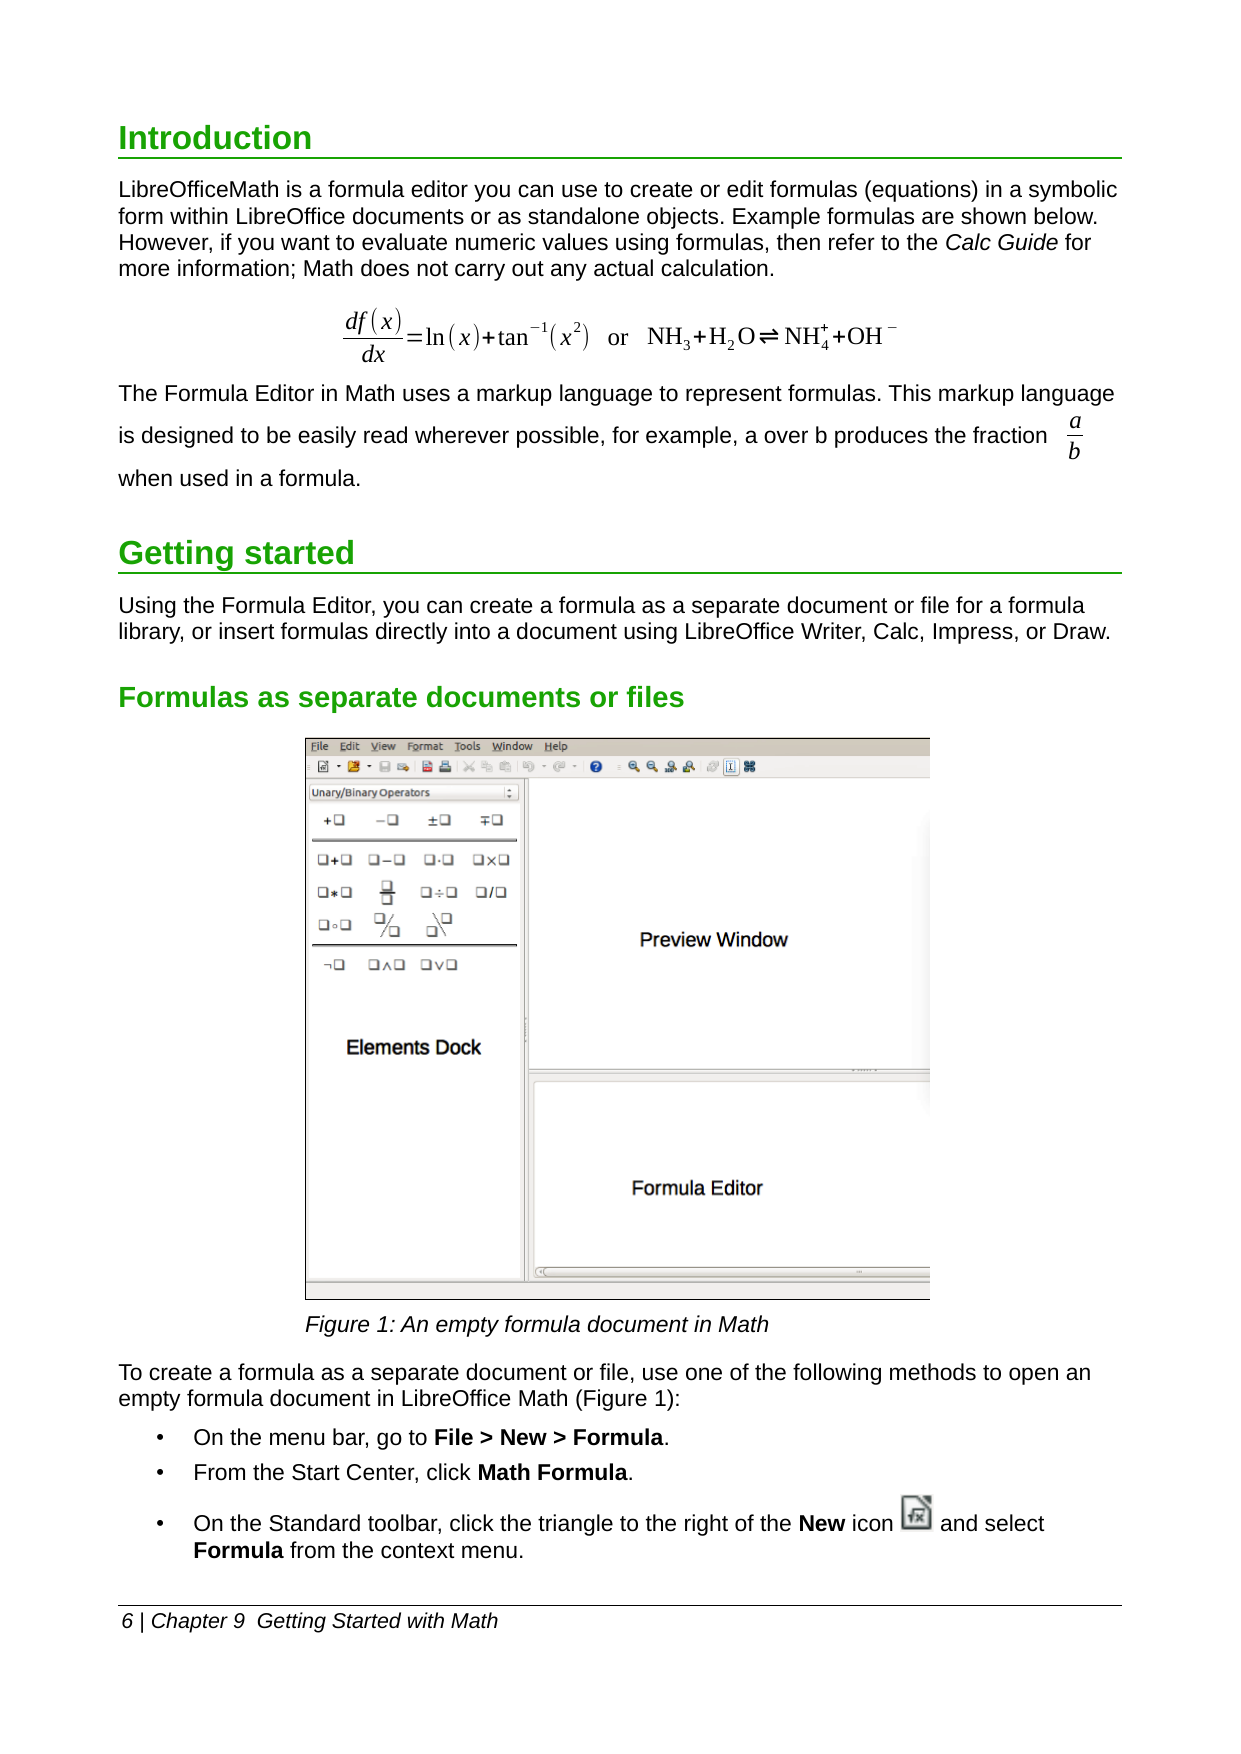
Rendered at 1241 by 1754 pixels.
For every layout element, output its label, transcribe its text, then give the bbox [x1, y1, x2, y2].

list On the menu bar, go to File > New > Formula. [156, 1424, 1122, 1450]
picture [306, 739, 930, 1299]
picture [900, 1494, 934, 1532]
list From the Start Center, click Math Formula. [156, 1459, 1122, 1485]
text The Formula Editor in Math uses a markup language to represent formulas. This markup language is designed to be easily read wherever possible, for example, a over b produces the fractionwhen used in a formula. [118, 379, 1122, 491]
text To create a formula as a separate document or file, use one of the following methods to open an empty formula document in LibreOffice Math (Figure 1): [118, 1359, 1122, 1411]
list On the Standard toolbar, click the triangle to the right of the New icon and select Formula from the context menu. [156, 1494, 1122, 1563]
subtitle Getting started [118, 533, 1122, 572]
subtitle Introduction [118, 118, 1122, 157]
text LibreOfficeMath is a formula editor you can use to create or edit formulas (equations) in a symbolic form within LibreOffice documents or as standalone objects. Example formulas are shown below. However, if you want to evaluate numeric values using formulas, then refer to the Calc Guide for more information; Math does not carry out any actual calculation. [118, 176, 1122, 282]
text Figure 1: An empty formula document in Math [305, 1311, 935, 1337]
text or [118, 306, 1122, 368]
text Using the Formula Editor, you can create a formula as a separate document or file for a formula library, or insert formulas directly into a document using LibreOffice Writer, Calc, Impress, or Draw. [118, 592, 1122, 644]
subtitle Formulas as separate documents or files [118, 680, 1122, 714]
